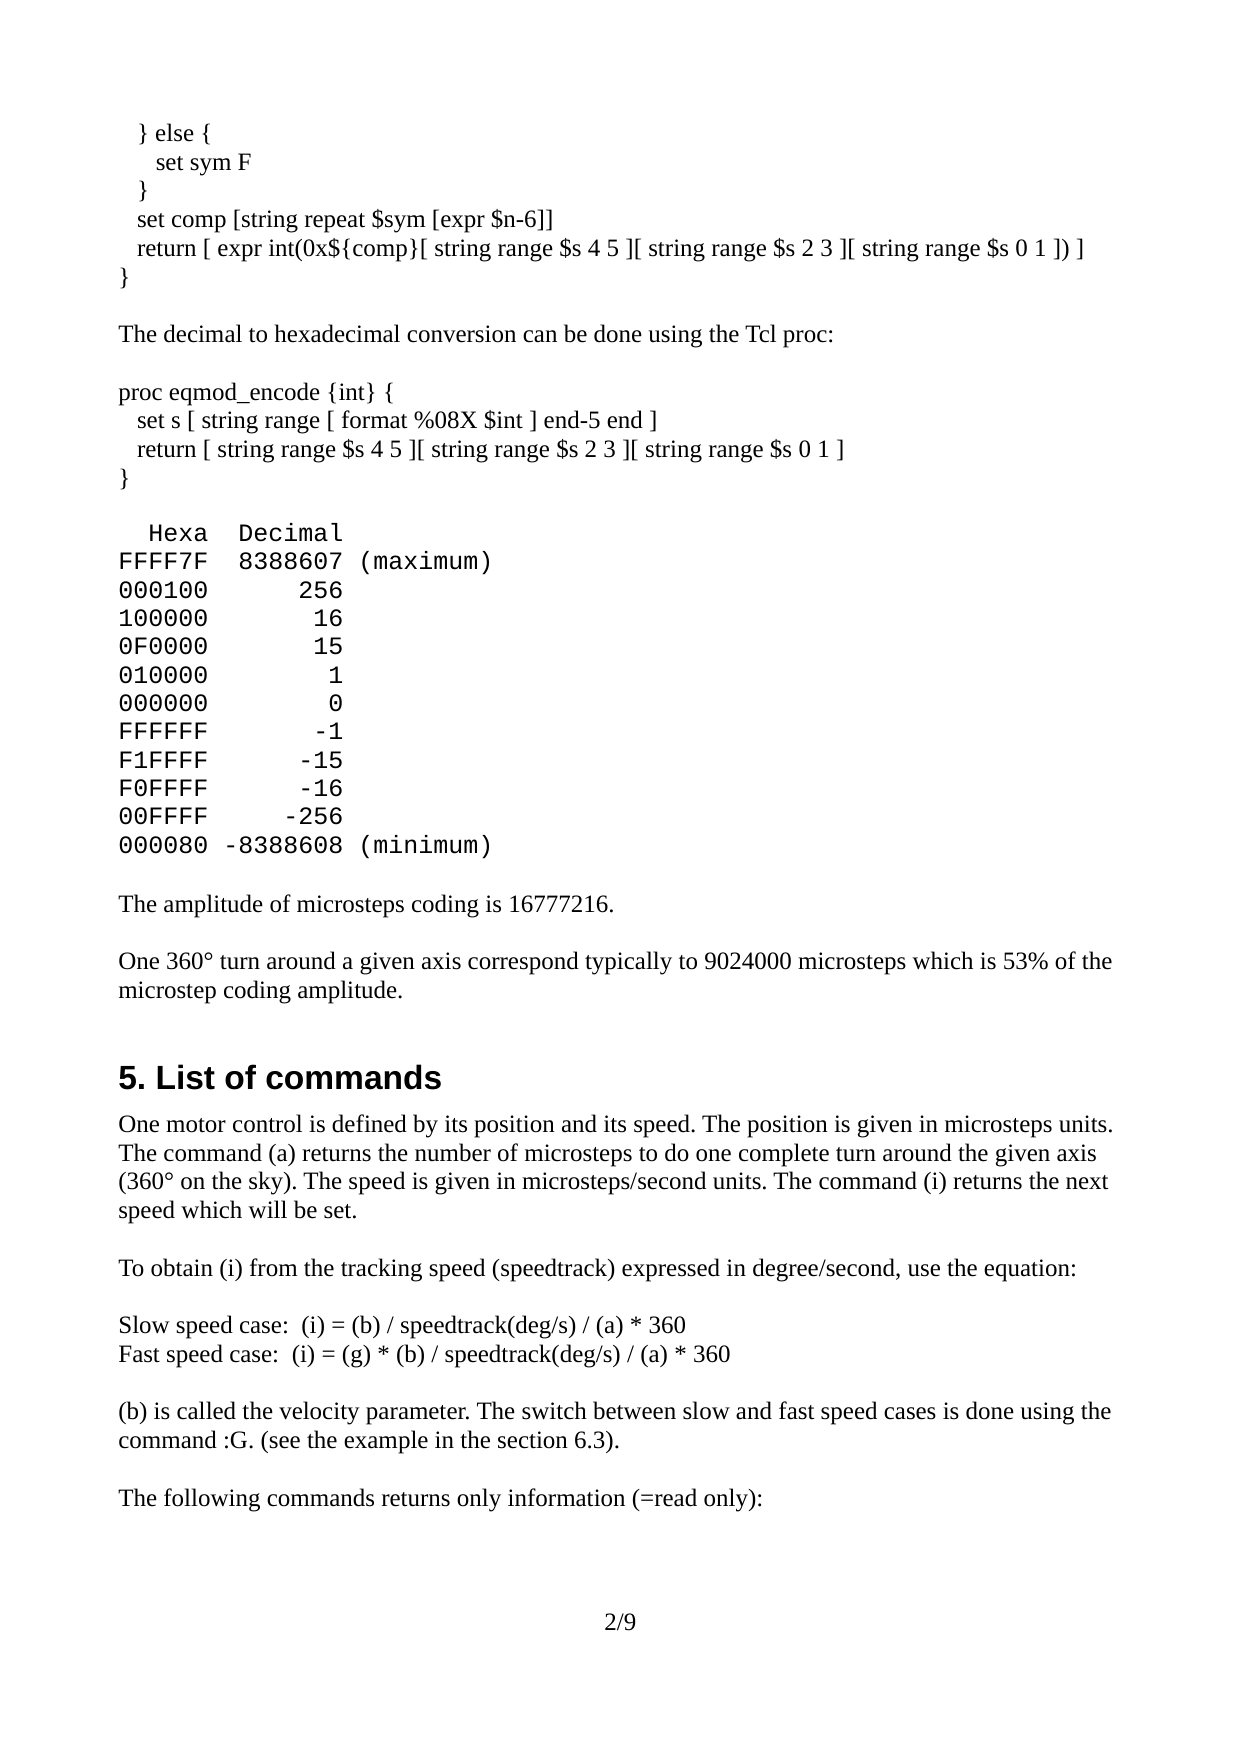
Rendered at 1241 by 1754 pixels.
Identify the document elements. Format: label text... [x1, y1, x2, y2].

text Fast speed case: (i) = (g) * (b) / speedtrack(deg/s) / (a) * 360 [118, 1339, 1122, 1368]
text set comp [string repeat $sym [expr $n-6]] [118, 204, 1122, 233]
text } [118, 463, 1122, 492]
text The decimal to hexadecimal conversion can be done using the Tcl proc: [118, 319, 1122, 348]
text 00FFFF -256 [118, 804, 1122, 832]
text (b) is called the velocity parameter. The switch between slow and fast speed cases is done using the command :G. (see the example in the section 6.3). [118, 1396, 1122, 1454]
text F1FFFF -15 [118, 747, 1122, 776]
text 000000 0 [118, 691, 1122, 719]
text return [ expr int(0x${comp}[ string range $s 4 5 ][ string range $s 2 3 ][ string range $s 0 1 ]) ] [118, 233, 1122, 262]
text } else { [118, 118, 1122, 147]
text One 360° turn around a given axis correspond typically to 9024000 microsteps which is 53% of the microstep coding amplitude. [118, 946, 1122, 1004]
text 100000 16 [118, 606, 1122, 634]
text 000100 256 [118, 577, 1122, 606]
text } [118, 176, 1122, 204]
text The following commands returns only information (=read only): [118, 1483, 1122, 1511]
text F0FFFF -16 [118, 776, 1122, 804]
text FFFFFF -1 [118, 719, 1122, 747]
subtitle 5. List of commands [118, 1058, 1122, 1096]
text The amplitude of microsteps coding is 16777216. [118, 889, 1122, 918]
text set s [ string range [ format %08X $int ] end-5 end ] [118, 406, 1122, 434]
text Slow speed case: (i) = (b) / speedtrack(deg/s) / (a) * 360 [118, 1310, 1122, 1339]
text 0F0000 15 [118, 634, 1122, 662]
text } [118, 262, 1122, 291]
text One motor control is defined by its position and its speed. The position is given in microsteps units. The command (a) returns the number of microsteps to do one complete turn around the given axis (360° on the sky). The speed is given in microsteps/second units. The command (i) returns the next speed which will be set. [118, 1109, 1122, 1224]
text proc eqmod_encode {int} { [118, 377, 1122, 406]
text return [ string range $s 4 5 ][ string range $s 2 3 ][ string range $s 0 1 ] [118, 434, 1122, 463]
text FFFF7F 8388607 (maximum) [118, 549, 1122, 577]
text To obtain (i) from the tracking speed (speedtrack) expressed in degree/second, use the equation: [118, 1253, 1122, 1281]
text 010000 1 [118, 662, 1122, 691]
text Hexa Decimal [118, 521, 1122, 549]
text set sym F [118, 147, 1122, 176]
text 000080 -8388608 (minimum) [118, 832, 1122, 861]
